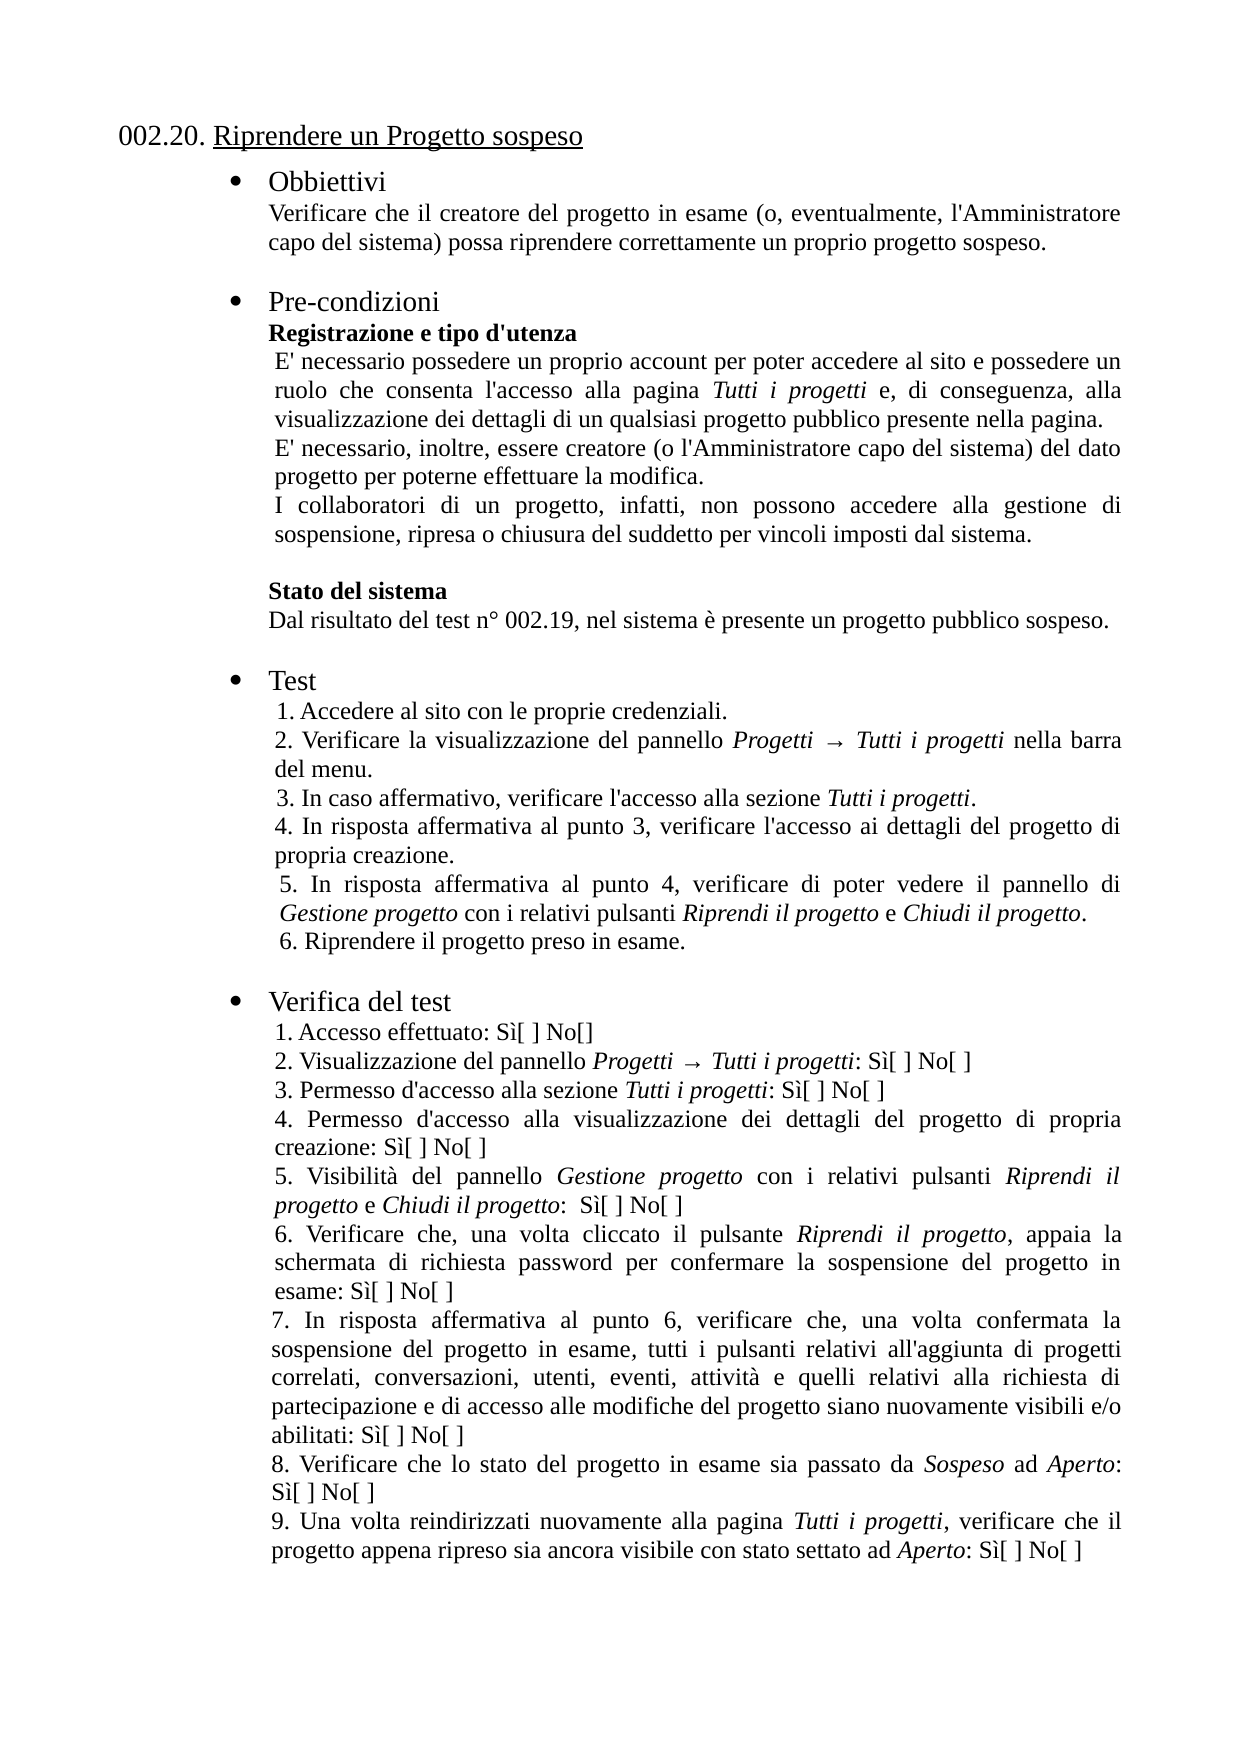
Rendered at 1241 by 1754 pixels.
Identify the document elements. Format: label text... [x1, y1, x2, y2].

text Verificare che il creatore del progetto in esame (o, eventualmente, l'Amministratore capo del sistema) possa riprendere correttamente un proprio progetto sospeso. [268, 198, 1122, 255]
text 2. Verificare la visualizzazione del pannello Progetti → Tutti i progetti nella barra del menu. [274, 725, 1122, 783]
text 9. Una volta reindirizzati nuovamente alla pagina Tutti i progetti, verificare che il progetto appena ripreso sia ancora visibile con stato settato ad Aperto: Sì[ ] No[ ] [234, 1506, 1122, 1564]
text E' necessario, inoltre, essere creatore (o l'Amministratore capo del sistema) del dato progetto per poterne effettuare la modifica. [274, 433, 1122, 490]
text 2. Visualizzazione del pannello Progetti → Tutti i progetti: Sì[ ] No[ ] [274, 1046, 1122, 1075]
text 8. Verificare che lo stato del progetto in esame sia passato da Sospeso ad Aperto: Sì[ ] No[ ] [234, 1449, 1122, 1506]
text 4. In risposta affermativa al punto 3, verificare l'accesso ai dettagli del progetto di propria creazione. [274, 811, 1122, 869]
text 5. In risposta affermativa al punto 4, verificare di poter vedere il pannello di Gestione progetto con i relativi pulsanti Riprendi il progetto e Chiudi il progetto. [279, 869, 1122, 926]
text 3. Permesso d'accesso alla sezione Tutti i progetti: Sì[ ] No[ ] [274, 1075, 1122, 1104]
text Registrazione e tipo d'utenza [268, 318, 1122, 346]
text E' necessario possedere un proprio account per poter accedere al sito e possedere un ruolo che consenta l'accesso alla pagina Tutti i progetti e, di conseguenza, alla visualizzazione dei dettagli di un qualsiasi progetto pubblico presente nella pagina. [274, 346, 1122, 433]
text 6. Riprendere il progetto preso in esame. [279, 926, 1122, 955]
text 1. Accesso effettuato: Sì[ ] No[] [274, 1017, 1122, 1046]
text Dal risultato del test n° 002.19, nel sistema è presente un progetto pubblico sospeso. [268, 605, 1122, 634]
text 6. Verificare che, una volta cliccato il pulsante Riprendi il progetto, appaia la schermata di richiesta password per confermare la sospensione del progetto in esame: Sì[ ] No[ ] [274, 1219, 1122, 1305]
text I collaboratori di un progetto, infatti, non possono accedere alla gestione di sospensione, ripresa o chiusura del suddetto per vincoli imposti dal sistema. [274, 490, 1122, 548]
list Pre-condizioni [231, 284, 1122, 318]
text 7. In risposta affermativa al punto 6, verificare che, una volta confermata la sospensione del progetto in esame, tutti i pulsanti relativi all'aggiunta di progetti correlati, conversazioni, utenti, eventi, attività e quelli relativi alla richiesta di partecipazione e di accesso alle modifiche del progetto siano nuovamente visibili e/o abilitati: Sì[ ] No[ ] [234, 1305, 1122, 1449]
text 5. Visibilità del pannello Gestione progetto con i relativi pulsanti Riprendi il progetto e Chiudi il progetto: Sì[ ] No[ ] [274, 1161, 1122, 1219]
list Verifica del test [231, 984, 1122, 1017]
subtitle 002.20. Riprendere un Progetto sospeso [118, 118, 1122, 152]
text 1. Accedere al sito con le proprie credenziali. [276, 696, 1122, 725]
text Stato del sistema [268, 576, 1122, 605]
list Obbiettivi [231, 164, 1122, 198]
text 3. In caso affermativo, verificare l'accesso alla sezione Tutti i progetti. [276, 783, 1122, 811]
list Test [231, 663, 1122, 696]
text 4. Permesso d'accesso alla visualizzazione dei dettagli del progetto di propria creazione: Sì[ ] No[ ] [274, 1104, 1122, 1161]
